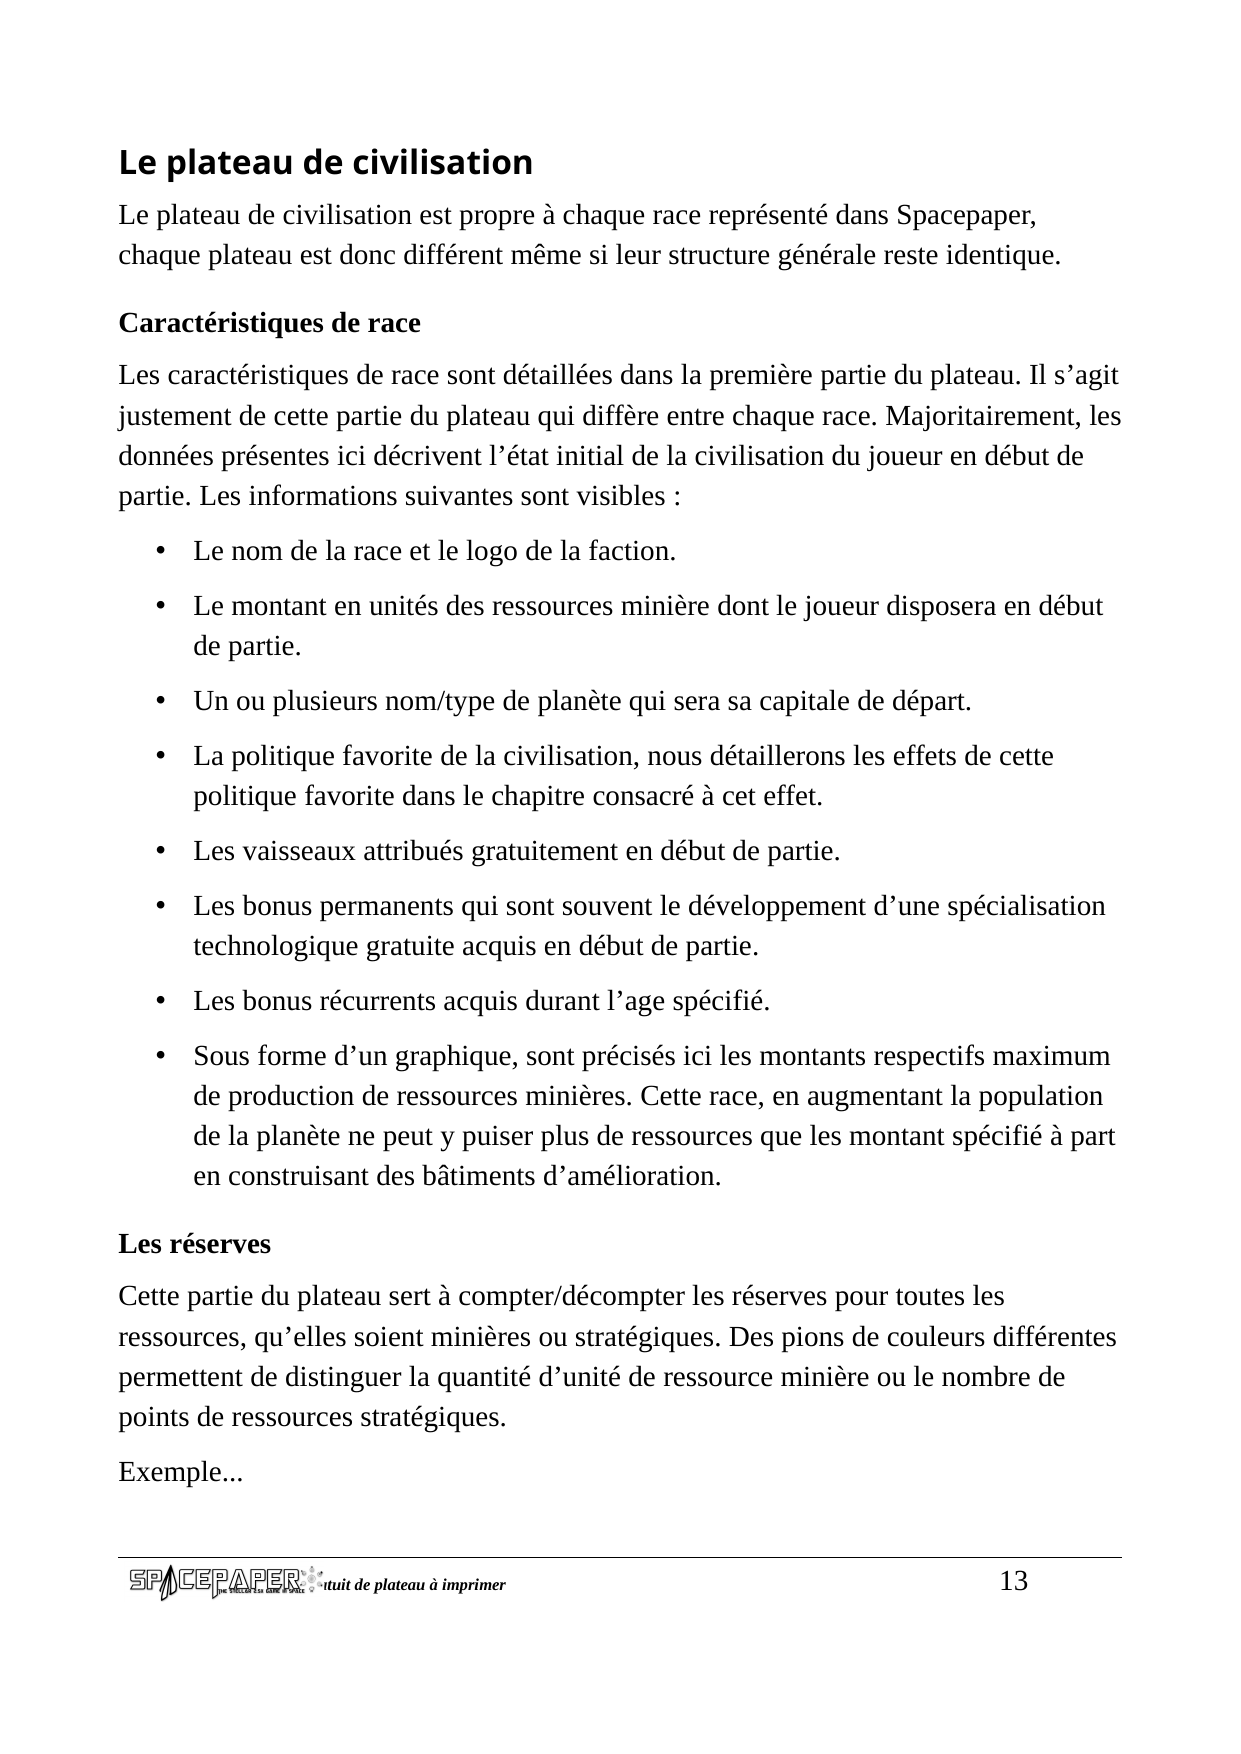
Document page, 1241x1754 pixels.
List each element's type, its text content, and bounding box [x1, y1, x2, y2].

list Le montant en unités des ressources minière dont le joueur disposera en début de partie. [156, 588, 1122, 662]
subtitle Les réserves [118, 1226, 1122, 1259]
text Le plateau de civilisation est propre à chaque race représenté dans Spacepaper, chaque plateau est donc différent même si leur structure générale reste identique. [118, 197, 1122, 271]
list Les vaisseaux attribués gratuitement en début de partie. [156, 833, 1122, 866]
list Les bonus récurrents acquis durant l’age spécifié. [156, 983, 1122, 1016]
list Sous forme d’un graphique, sont précisés ici les montants respectifs maximum de production de ressources minières. Cette race, en augmentant la population de la planète ne peut y puiser plus de ressources que les montant spécifié à part en construisant des bâtiments d’amélioration. [156, 1038, 1122, 1192]
list La politique favorite de la civilisation, nous détaillerons les effets de cette politique favorite dans le chapitre consacré à cet effet. [156, 738, 1122, 812]
list Le nom de la race et le logo de la faction. [156, 533, 1122, 566]
text Cette partie du plateau sert à compter/décompter les réserves pour toutes les ressources, qu’elles soient minières ou stratégiques. Des pions de couleurs différentes permettent de distinguer la quantité d’unité de ressource minière ou le nombre de points de ressources stratégiques. [118, 1278, 1122, 1433]
subtitle Caractéristiques de race [118, 305, 1122, 338]
list Un ou plusieurs nom/type de planète qui sera sa capitale de départ. [156, 683, 1122, 716]
text Les caractéristiques de race sont détaillées dans la première partie du plateau. Il s’agit justement de cette partie du plateau qui diffère entre chaque race. Majoritairement, les données présentes ici décrivent l’état initial de la civilisation du joueur en début de partie. Les informations suivantes sont visibles : [118, 357, 1122, 512]
picture [124, 1561, 325, 1602]
subtitle Le plateau de civilisation [118, 139, 1122, 185]
list Les bonus permanents qui sont souvent le développement d’une spécialisation technologique gratuite acquis en début de partie. [156, 888, 1122, 962]
text Exemple... [118, 1454, 1122, 1487]
